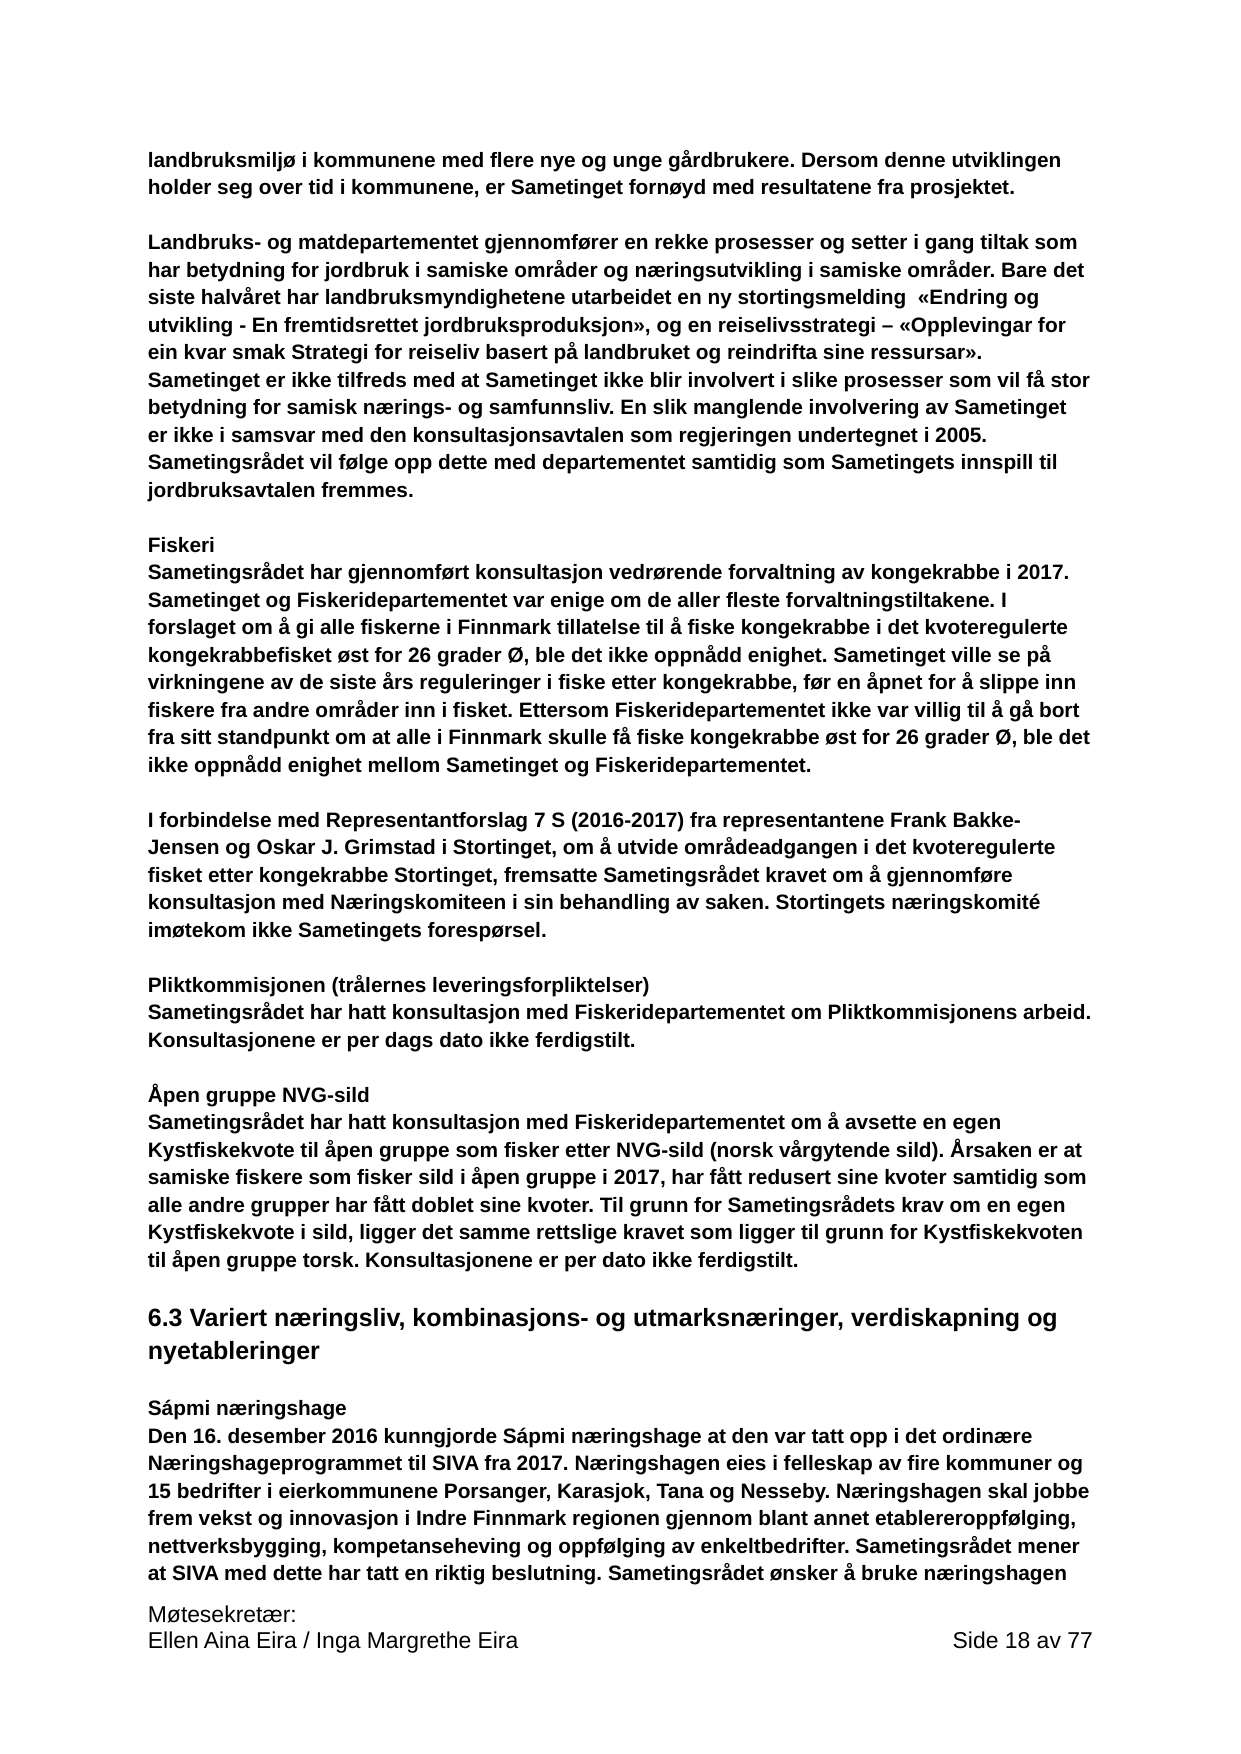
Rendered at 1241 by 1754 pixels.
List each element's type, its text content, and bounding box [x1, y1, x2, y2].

table_header landbruksmiljø i kommunene med flere nye og unge gårdbrukere. Dersom denne utviklingen holder seg over tid i kommunene, er Sametinget fornøyd med resultatene fra prosjektet. Landbruks- og matdepartementet gjennomfører en rekke prosesser og setter i gang tiltak som har betydning for jordbruk i samiske områder og næringsutvikling i samiske områder. Bare det siste halvåret har landbruksmyndighetene utarbeidet en ny stortingsmelding «Endring og utvikling - En fremtidsrettet jordbruksproduksjon», og en reiselivsstrategi – «Opplevingar for ein kvar smak Strategi for reiseliv basert på landbruket og reindrifta sine ressursar». Sametinget er ikke tilfreds med at Sametinget ikke blir involvert i slike prosesser som vil få stor betydning for samisk nærings- og samfunnsliv. En slik manglende involvering av Sametinget er ikke i samsvar med den konsultasjonsavtalen som regjeringen undertegnet i 2005. Sametingsrådet vil følge opp dette med departementet samtidig som Sametingets innspill til jordbruksavtalen fremmes. Fiskeri Sametingsrådet har gjennomført konsultasjon vedrørende forvaltning av kongekrabbe i 2017. Sametinget og Fiskeridepartementet var enige om de aller fleste forvaltningstiltakene. I forslaget om å gi alle fiskerne i Finnmark tillatelse til å fiske kongekrabbe i det kvoteregulerte kongekrabbefisket øst for 26 grader Ø, ble det ikke oppnådd enighet. Sametinget ville se på virkningene av de siste års reguleringer i fiske etter kongekrabbe, før en åpnet for å slippe inn fiskere fra andre områder inn i fisket. Ettersom Fiskeridepartementet ikke var villig til å gå bort fra sitt standpunkt om at alle i Finnmark skulle få fiske kongekrabbe øst for 26 grader Ø, ble det ikke oppnådd enighet mellom Sametinget og Fiskeridepartementet. I forbindelse med Representantforslag 7 S (2016-2017) fra representantene Frank Bakke-Jensen og Oskar J. Grimstad i Stortinget, om å utvide områdeadgangen i det kvoteregulerte fisket etter kongekrabbe Stortinget, fremsatte Sametingsrådet kravet om å gjennomføre konsultasjon med Næringskomiteen i sin behandling av saken. Stortingets næringskomité imøtekom ikke Sametingets forespørsel. Pliktkommisjonen (trålernes leveringsforpliktelser) Sametingsrådet har hatt konsultasjon med Fiskeridepartementet om Pliktkommisjonens arbeid. Konsultasjonene er per dags dato ikke ferdigstilt. Åpen gruppe NVG-sild Sametingsrådet har hatt konsultasjon med Fiskeridepartementet om å avsette en egen Kystfiskekvote til åpen gruppe som fisker etter NVG-sild (norsk vårgytende sild). Årsaken er at samiske fiskere som fisker sild i åpen gruppe i 2017, har fått redusert sine kvoter samtidig som alle andre grupper har fått doblet sine kvoter. Til grunn for Sametingsrådets krav om en egen Kystfiskekvote i sild, ligger det samme rettslige kravet som ligger til grunn for Kystfiskekvoten til åpen gruppe torsk. Konsultasjonene er per dato ikke ferdigstilt. 6.3 Variert næringsliv, kombinasjons- og utmarksnæringer, verdiskapning og nyetableringer Sápmi næringshage Den 16. desember 2016 kunngjorde Sápmi næringshage at den var tatt opp i det ordinære Næringshageprogrammet til SIVA fra 2017. Næringshagen eies i felleskap av fire kommuner og 15 bedrifter i eierkommunene Porsanger, Karasjok, Tana og Nesseby. Næringshagen skal jobbe frem vekst og innovasjon i Indre Finnmark regionen gjennom blant annet etablereroppfølging, nettverksbygging, kompetanseheving og oppfølging av enkeltbedrifter. Sametingsrådet mener at SIVA med dette har tatt en riktig beslutning. Sametingsrådet ønsker å bruke næringshagen [136, 148, 1104, 1585]
